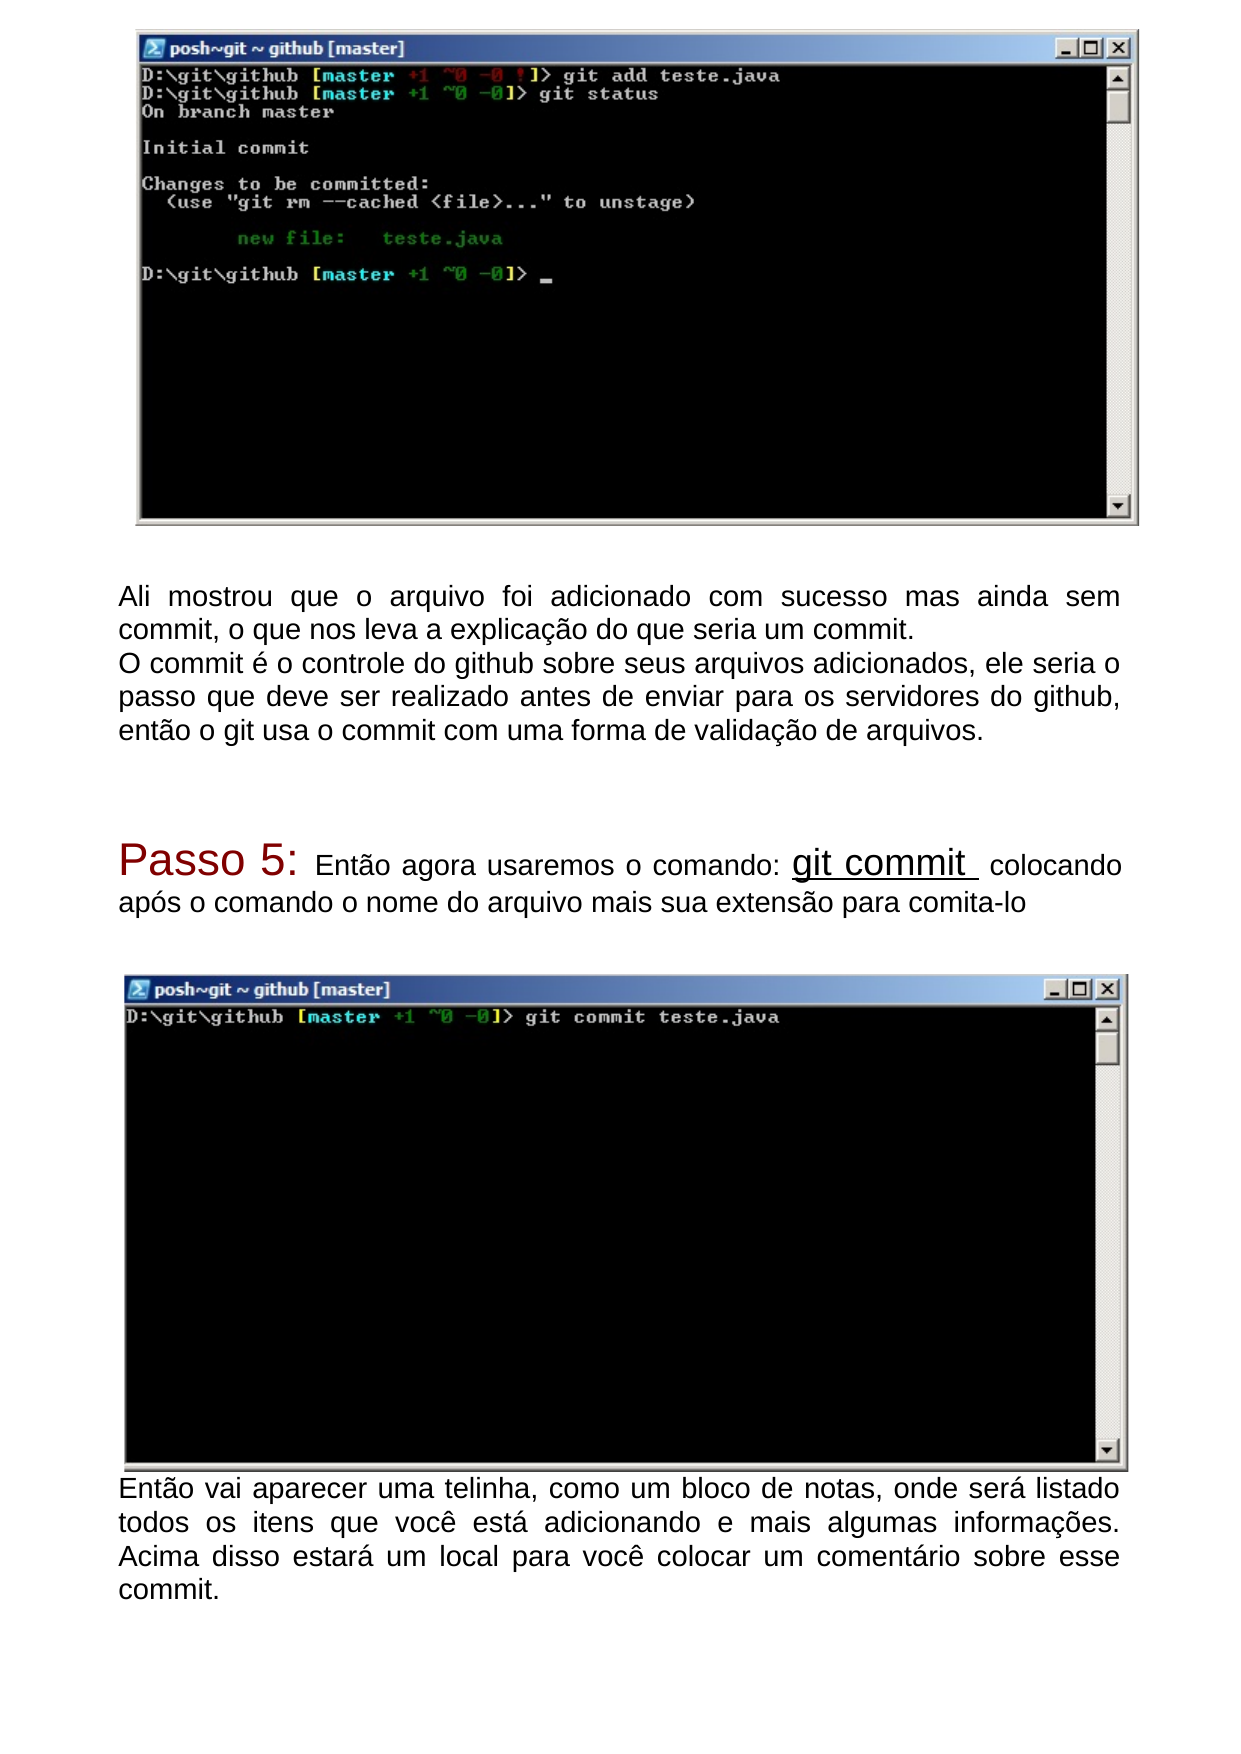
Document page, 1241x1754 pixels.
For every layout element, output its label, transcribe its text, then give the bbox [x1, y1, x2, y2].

picture [135, 29, 1140, 526]
text Passo 5: Então agora usaremos o comando: git commit colocando após o comando o nome do arquivo mais sua extensão para comita-lo [118, 833, 1122, 919]
text Ali mostrou que o arquivo foi adicionado com sucesso mas ainda sem commit, o que nos leva a explicação do que seria um commit. [118, 579, 1122, 646]
text O commit é o controle do github sobre seus arquivos adicionados, ele seria o passo que deve ser realizado antes de enviar para os servidores do github, então o git usa o commit com uma forma de validação de arquivos. [118, 646, 1122, 746]
picture [124, 974, 1129, 1472]
text Então vai aparecer uma telinha, como um bloco de notas, onde será listado todos os itens que você está adicionando e mais algumas informações. Acima disso estará um local para você colocar um comentário sobre esse commit. [118, 972, 1122, 1606]
